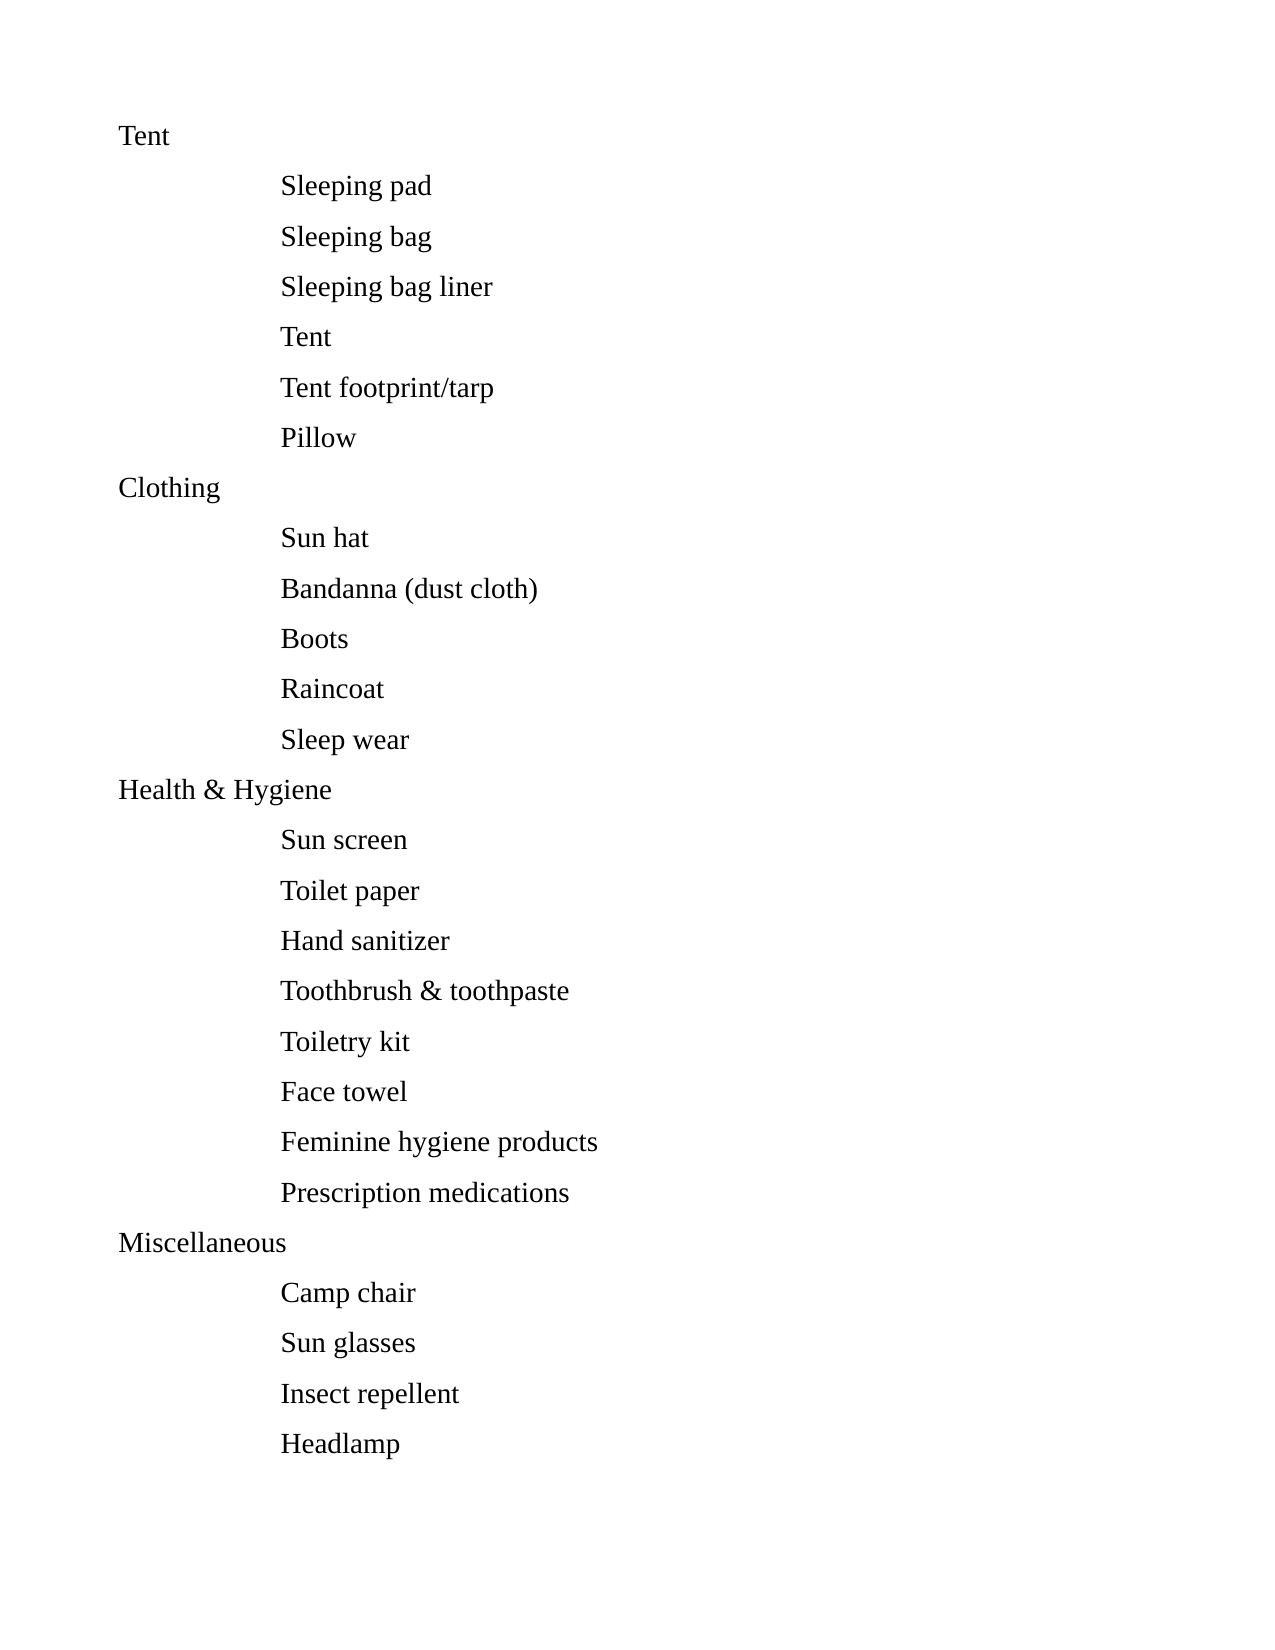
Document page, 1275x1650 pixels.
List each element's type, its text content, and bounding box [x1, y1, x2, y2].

text Tent [118, 118, 1157, 152]
text Prescription medications [118, 1175, 1157, 1208]
text Sleep wear [118, 722, 1157, 755]
text Hand sanitizer [118, 923, 1157, 957]
text Tent footprint/tarp [118, 370, 1157, 403]
text Toiletry kit [118, 1024, 1157, 1057]
text Sun hat [118, 521, 1157, 554]
text Toothbrush & toothpaste [118, 973, 1157, 1007]
text Pillow [118, 420, 1157, 453]
text Sleeping bag [118, 219, 1157, 252]
text Sleeping pad [118, 168, 1157, 202]
text Feminine hygiene products [118, 1124, 1157, 1158]
text Tent [118, 319, 1157, 353]
text Insect repellent [118, 1376, 1157, 1409]
text Raincoat [118, 672, 1157, 705]
text Sun screen [118, 822, 1157, 856]
text Camp chair [118, 1275, 1157, 1309]
text Bandanna (dust cloth) [118, 571, 1157, 604]
text Health & Hygiene [118, 772, 1157, 806]
text Toilet paper [118, 873, 1157, 906]
text Sleeping bag liner [118, 269, 1157, 303]
text Miscellaneous [118, 1225, 1157, 1258]
text Face towel [118, 1074, 1157, 1108]
text Boots [118, 621, 1157, 655]
text Sun glasses [118, 1326, 1157, 1359]
text Clothing [118, 470, 1157, 504]
text Headlamp [118, 1426, 1157, 1460]
